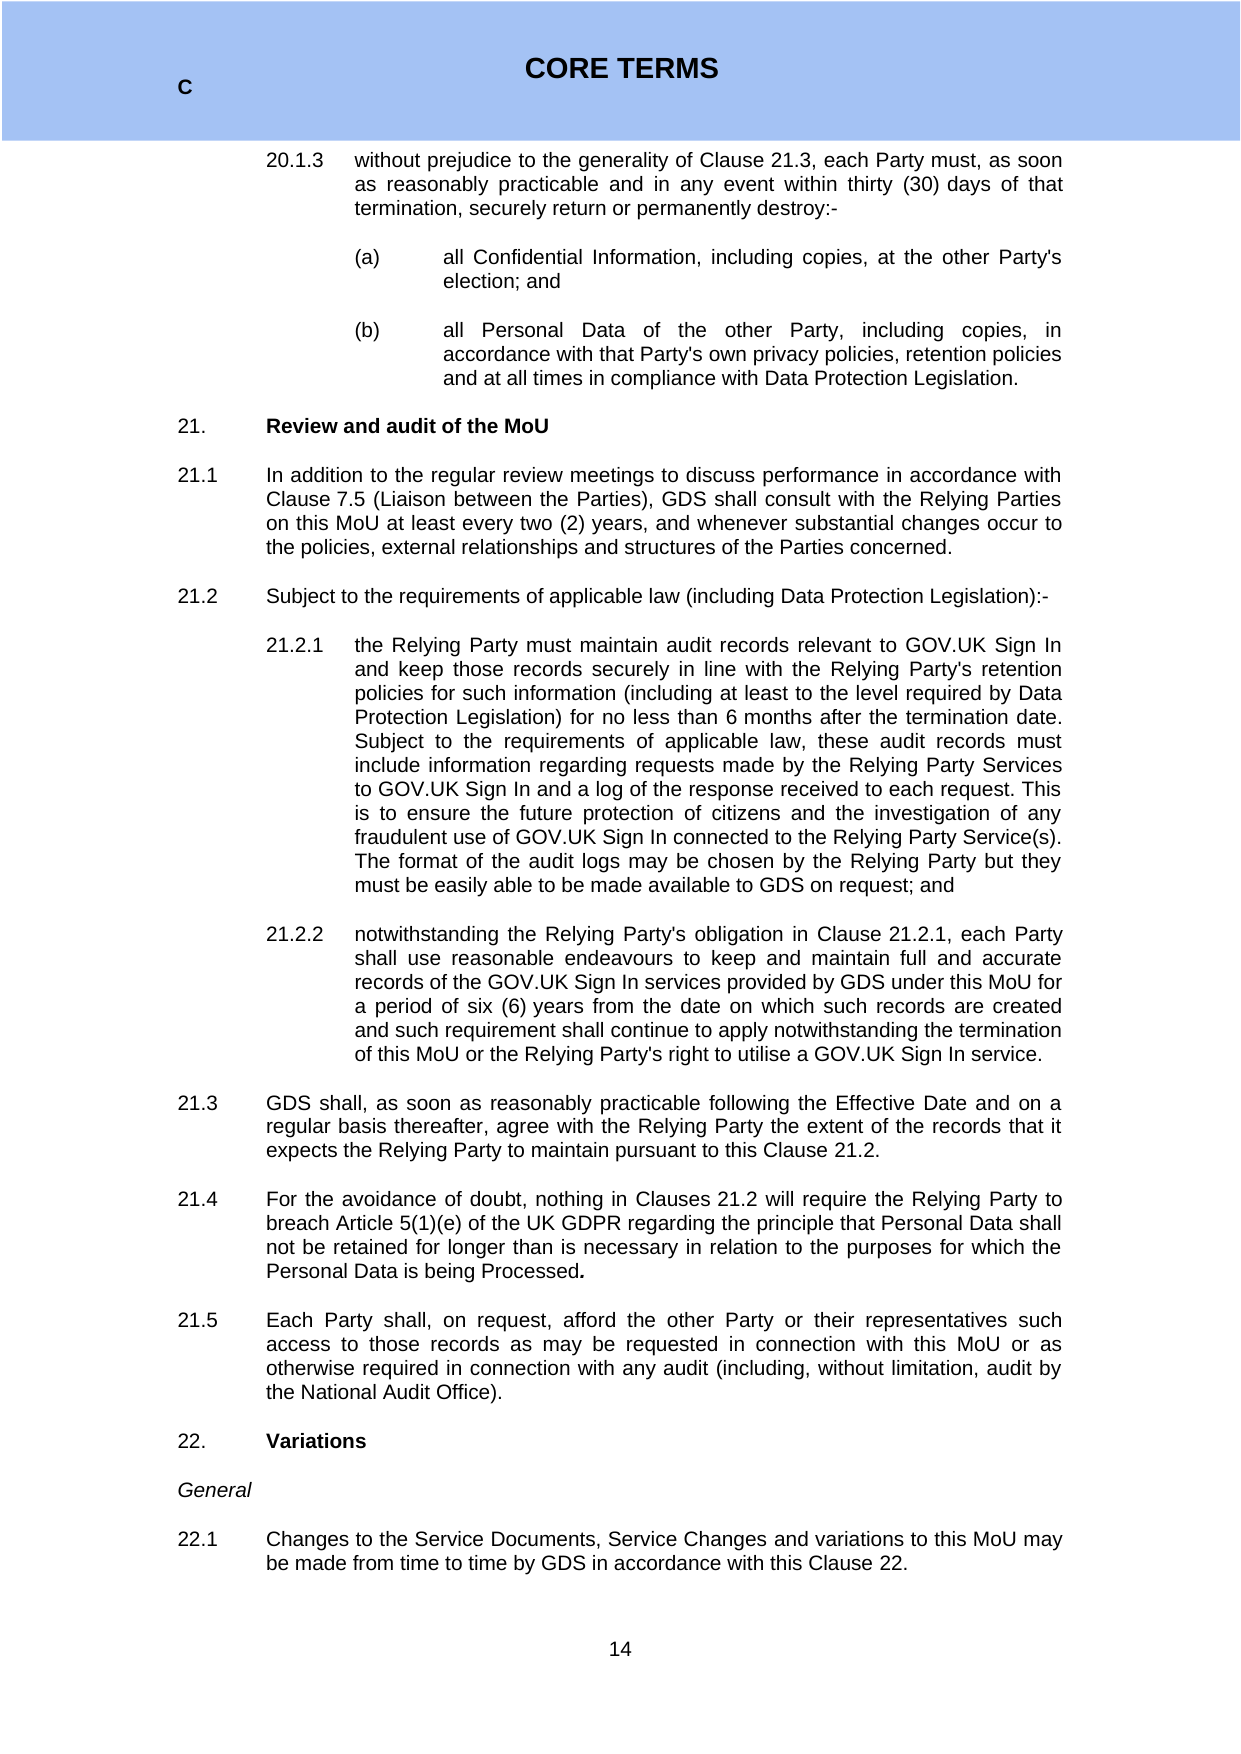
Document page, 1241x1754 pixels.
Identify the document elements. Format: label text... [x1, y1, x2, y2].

list Each Party shall, on request, afford the other Party or their representatives such access to those records as may be requested in connection with this MoU or as otherwise required in connection with any audit (including, without limitation, audit by the National Audit Office). [177, 1308, 1063, 1404]
list Changes to the Service Documents, Service Changes and variations to this MoU may be made from time to time by GDS in accordance with this Clause 22. [177, 1527, 1063, 1575]
subtitle Review and audit of the MoU [177, 414, 1063, 438]
list all Personal Data of the other Party, including copies, in accordance with that Party's own privacy policies, retention policies and at all times in compliance with Data Protection Legislation. [354, 317, 1063, 389]
subtitle General [177, 1478, 1063, 1502]
list In addition to the regular review meetings to discuss performance in accordance with Clause 7.5 (Liaison between the Parties), GDS shall consult with the Relying Parties on this MoU at least every two (2) years, and whenever substantial changes occur to the policies, external relationships and structures of the Parties concerned. [177, 463, 1063, 559]
list For the avoidance of doubt, nothing in Clauses 21.2 will require the Relying Party to breach Article 5(1)(e) of the UK GDPR regarding the principle that Personal Data shall not be retained for longer than is necessary in relation to the purposes for which the Personal Data is being Processed. [177, 1187, 1063, 1283]
list Subject to the requirements of applicable law (including Data Protection Legislation):- [177, 584, 1063, 608]
list GDS shall, as soon as reasonably practicable following the Effective Date and on a regular basis thereafter, agree with the Relying Party the extent of the records that it expects the Relying Party to maintain pursuant to this Clause 21.2. [177, 1090, 1063, 1162]
list without prejudice to the generality of Clause 21.3, each Party must, as soon as reasonably practicable and in any event within thirty (30) days of that termination, securely return or permanently destroy:- [266, 148, 1063, 219]
list the Relying Party must maintain audit records relevant to GOV.UK Sign In and keep those records securely in line with the Relying Party's retention policies for such information (including at least to the level required by Data Protection Legislation) for no less than 6 months after the termination date. Subject to the requirements of applicable law, these audit records must include information regarding requests made by the Relying Party Services to GOV.UK Sign In and a log of the response received to each request. This is to ensure the future protection of citizens and the investigation of any fraudulent use of GOV.UK Sign In connected to the Relying Party Service(s). The format of the audit logs may be chosen by the Relying Party but they must be easily able to be made available to GDS on request; and [266, 633, 1063, 897]
list notwithstanding the Relying Party's obligation in Clause 21.2.1, each Party shall use reasonable endeavours to keep and maintain full and accurate records of the GOV.UK Sign In services provided by GDS under this MoU for a period of six (6) years from the date on which such records are created and such requirement shall continue to apply notwithstanding the termination of this MoU or the Relying Party's right to utilise a GOV.UK Sign In service. [266, 922, 1063, 1065]
list all Confidential Information, including copies, at the other Party's election; and [354, 244, 1063, 292]
subtitle Variations [177, 1429, 1063, 1453]
